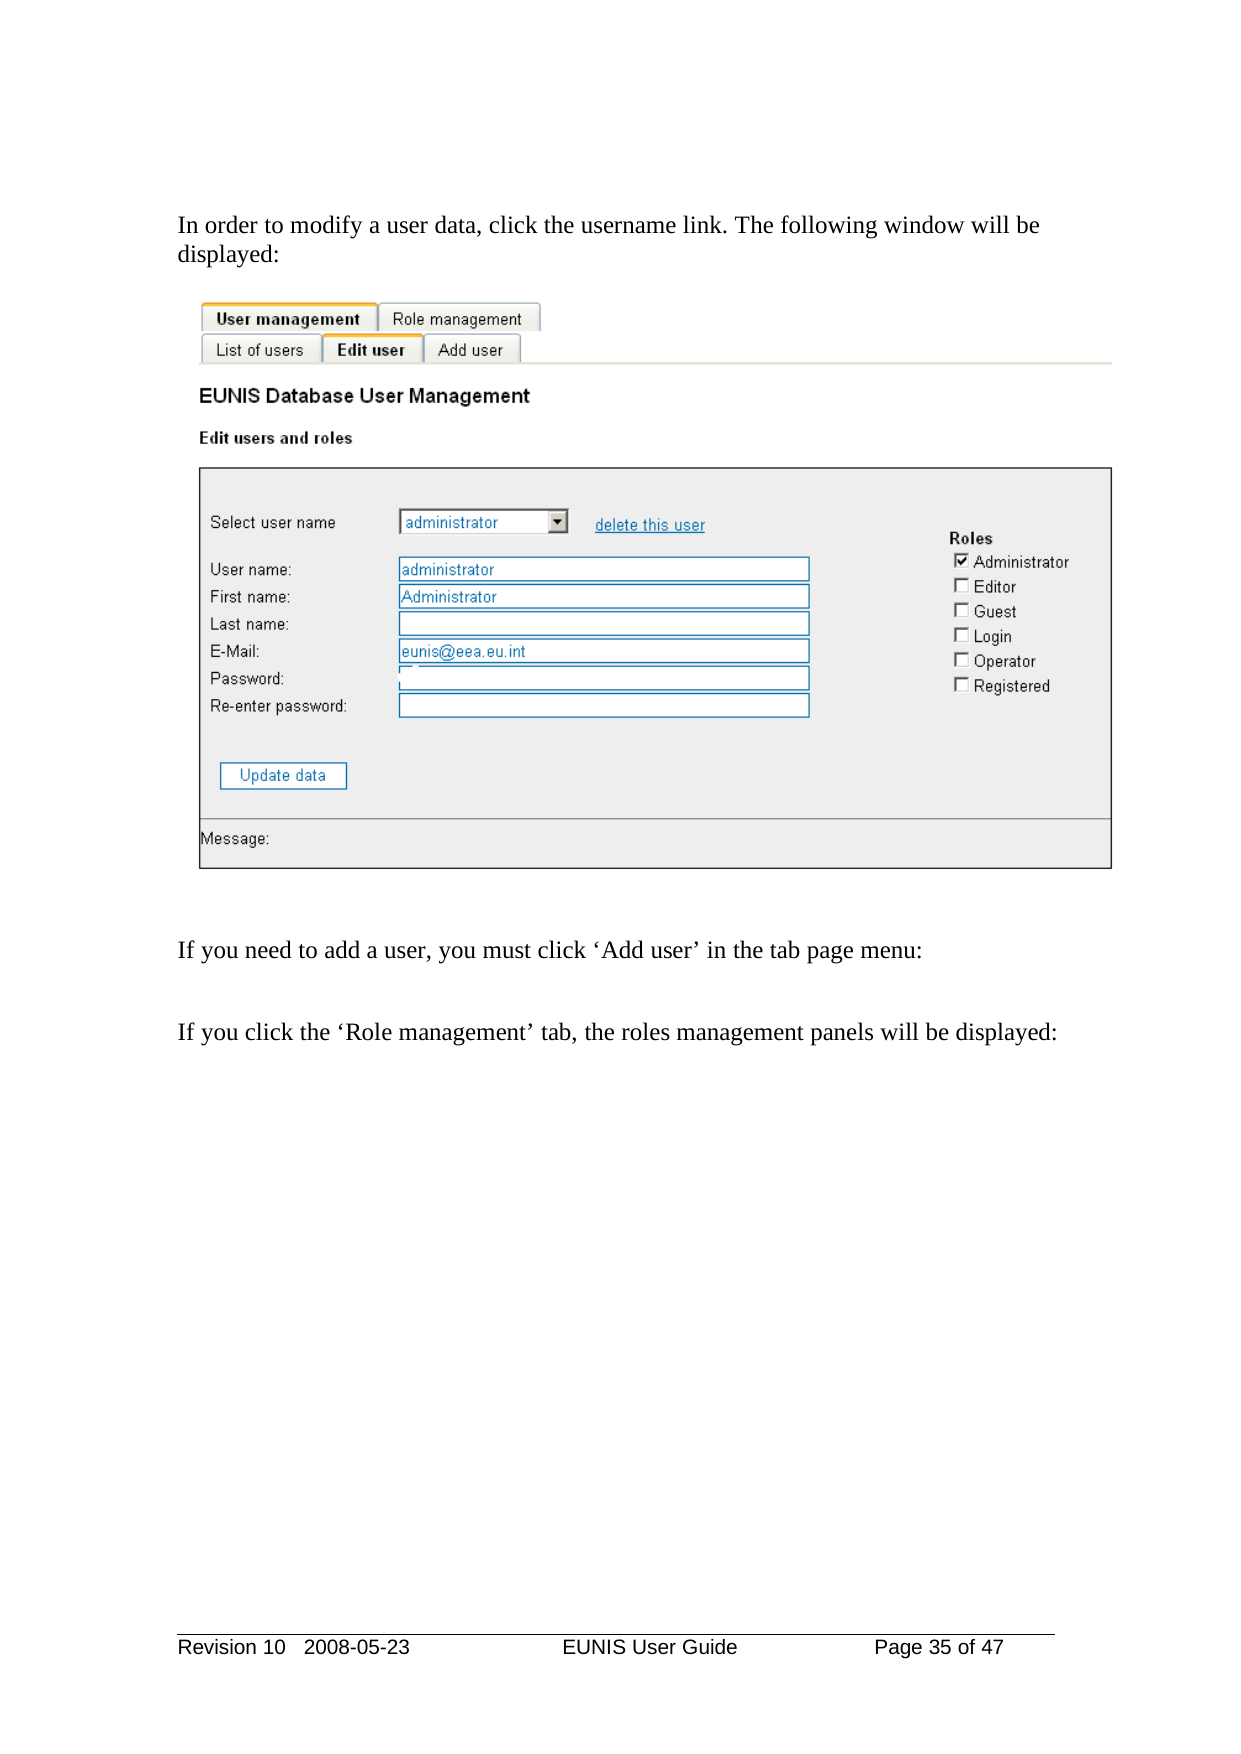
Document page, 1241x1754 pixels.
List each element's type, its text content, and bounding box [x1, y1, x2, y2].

text In order to modify a user data, click the username link. The following window will be displayed: [177, 210, 1092, 268]
text If you need to add a user, you must click ‘Add user’ in the tab page menu: [177, 935, 1092, 964]
picture [193, 289, 1117, 874]
text If you click the ‘Role management’ tab, the roles management panels will be displayed: [177, 1017, 1092, 1046]
